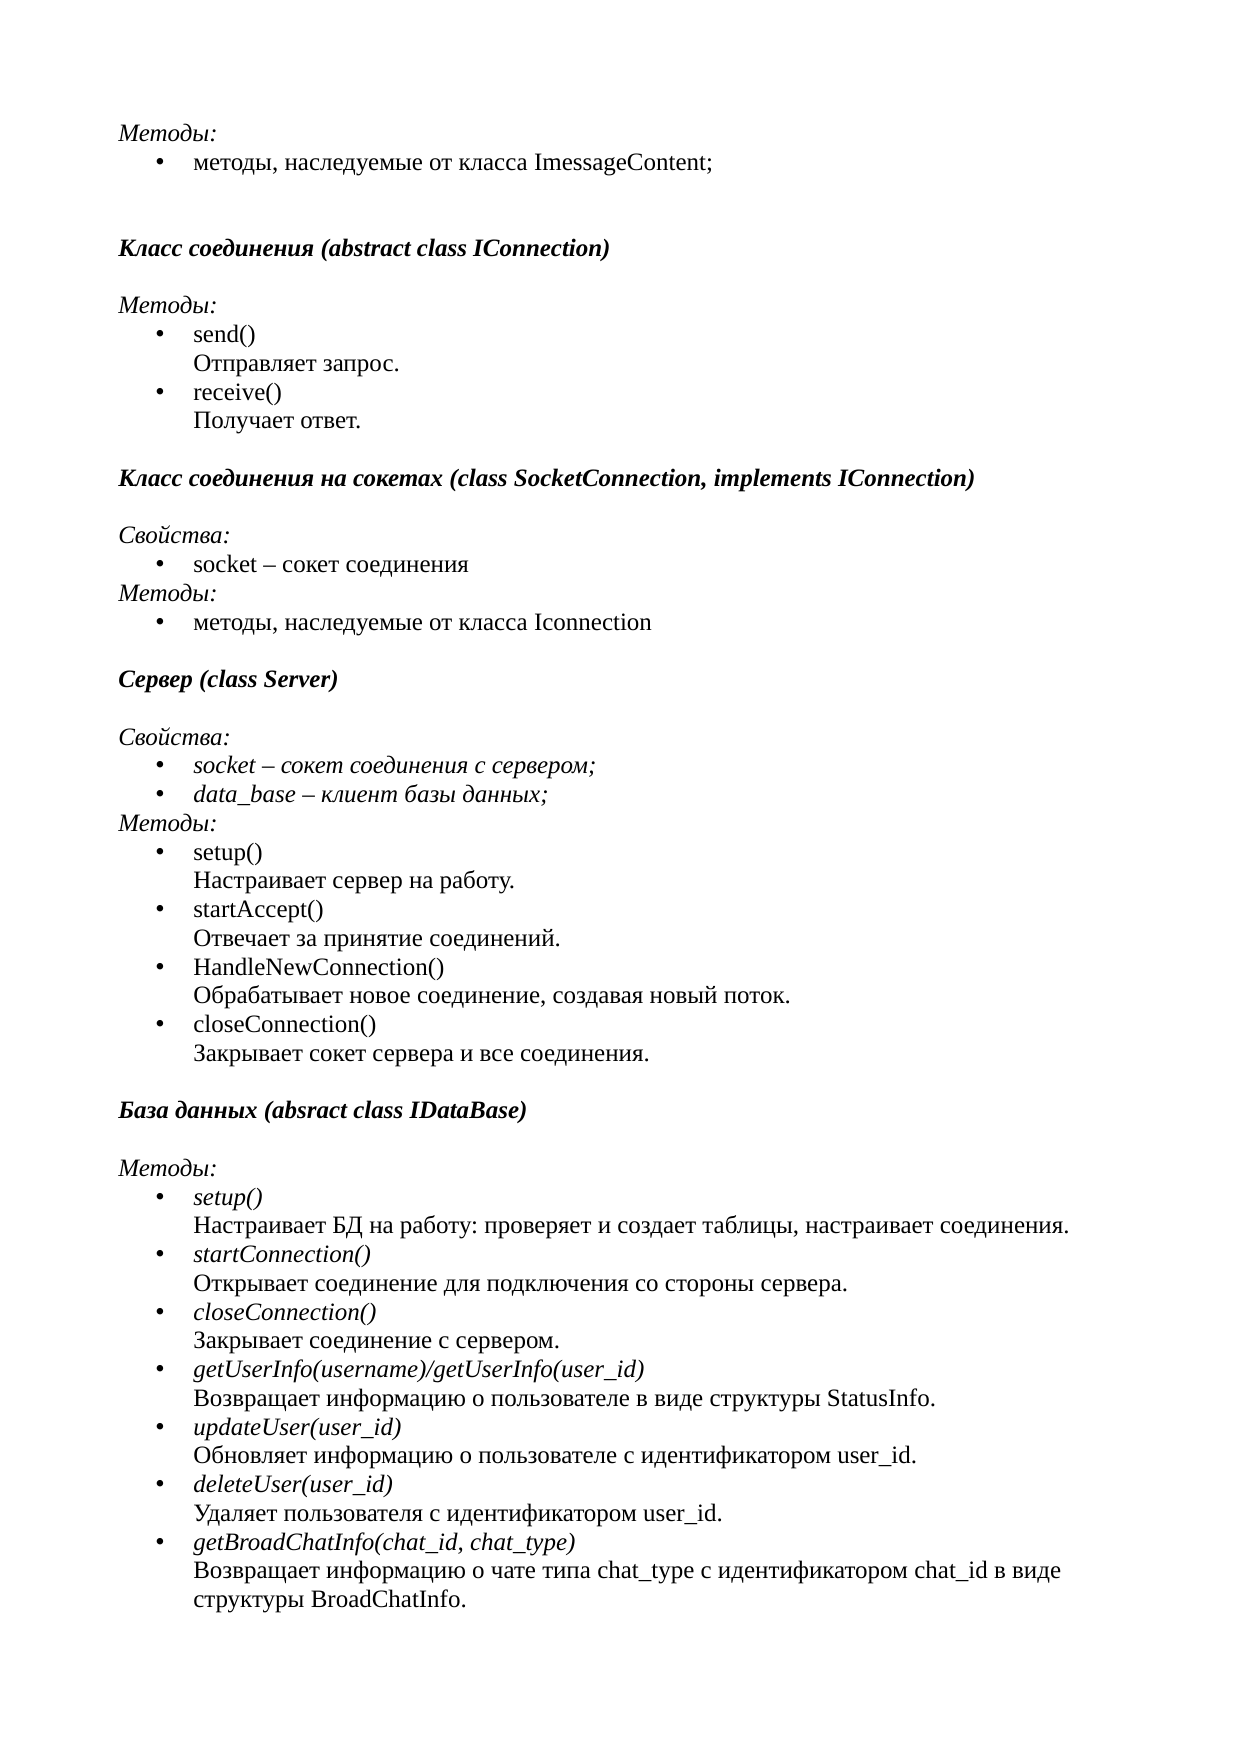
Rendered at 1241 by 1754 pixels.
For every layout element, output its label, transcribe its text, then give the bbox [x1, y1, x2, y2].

text Свойства: [118, 521, 1122, 549]
text Свойства: [118, 722, 1122, 751]
text Методы: [118, 118, 1122, 147]
text Методы: [118, 291, 1122, 319]
list Возвращает информацию о чате типа chat_type с идентификатором chat_id в виде структуры BroadChatInfo. [156, 1556, 1122, 1613]
list Закрывает сокет сервера и все соединения. [156, 1038, 1122, 1067]
list Отвечает за принятие соединений. [156, 923, 1122, 952]
list Закрывает соединение с сервером. [156, 1326, 1122, 1354]
list Получает ответ. [156, 406, 1122, 434]
list receive() [156, 377, 1122, 406]
list Открывает соединение для подключения со стороны сервера. [156, 1268, 1122, 1297]
list Отправляет запрос. [156, 348, 1122, 377]
list методы, наследуемые от класса Iconnection [156, 607, 1122, 636]
list updateUser(user_id) [156, 1412, 1122, 1441]
text Класс соединения (abstract class IConnection) [118, 233, 1122, 262]
list Настраивает БД на работу: проверяет и создает таблицы, настраивает соединения. [156, 1211, 1122, 1239]
list closeConnection() [156, 1009, 1122, 1038]
list closeConnection() [156, 1297, 1122, 1326]
text Класс соединения на сокетах (class SocketConnection, implements IConnection) [118, 463, 1122, 492]
text Методы: [118, 1153, 1122, 1182]
list Возвращает информацию о пользователе в виде структуры StatusInfo. [156, 1383, 1122, 1412]
list Обрабатывает новое соединение, создавая новый поток. [156, 981, 1122, 1009]
text Методы: [118, 578, 1122, 607]
list getUserInfo(username)/getUserInfo(user_id) [156, 1354, 1122, 1383]
list startConnection() [156, 1239, 1122, 1268]
list startAccept() [156, 894, 1122, 923]
list getBroadChatInfo(chat_id, chat_type) [156, 1527, 1122, 1556]
text Методы: [118, 808, 1122, 837]
list методы, наследуемые от класса ImessageContent; [156, 147, 1122, 176]
list setup() [156, 1182, 1122, 1211]
list HandleNewConnection() [156, 952, 1122, 981]
list deleteUser(user_id) [156, 1469, 1122, 1498]
list socket – сокет соединения [156, 549, 1122, 578]
text Cервер (class Server) [118, 664, 1122, 693]
list send() [156, 319, 1122, 348]
text База данных (absract class IDataBase) [118, 1096, 1122, 1124]
list setup() [156, 837, 1122, 866]
list data_base – клиент базы данных; [156, 779, 1122, 808]
list Обновляет информацию о пользователе с идентификатором user_id. [156, 1441, 1122, 1469]
list Удаляет пользователя с идентификатором user_id. [156, 1498, 1122, 1527]
list socket – сокет соединения с сервером; [156, 751, 1122, 779]
list Настраивает сервер на работу. [156, 866, 1122, 894]
